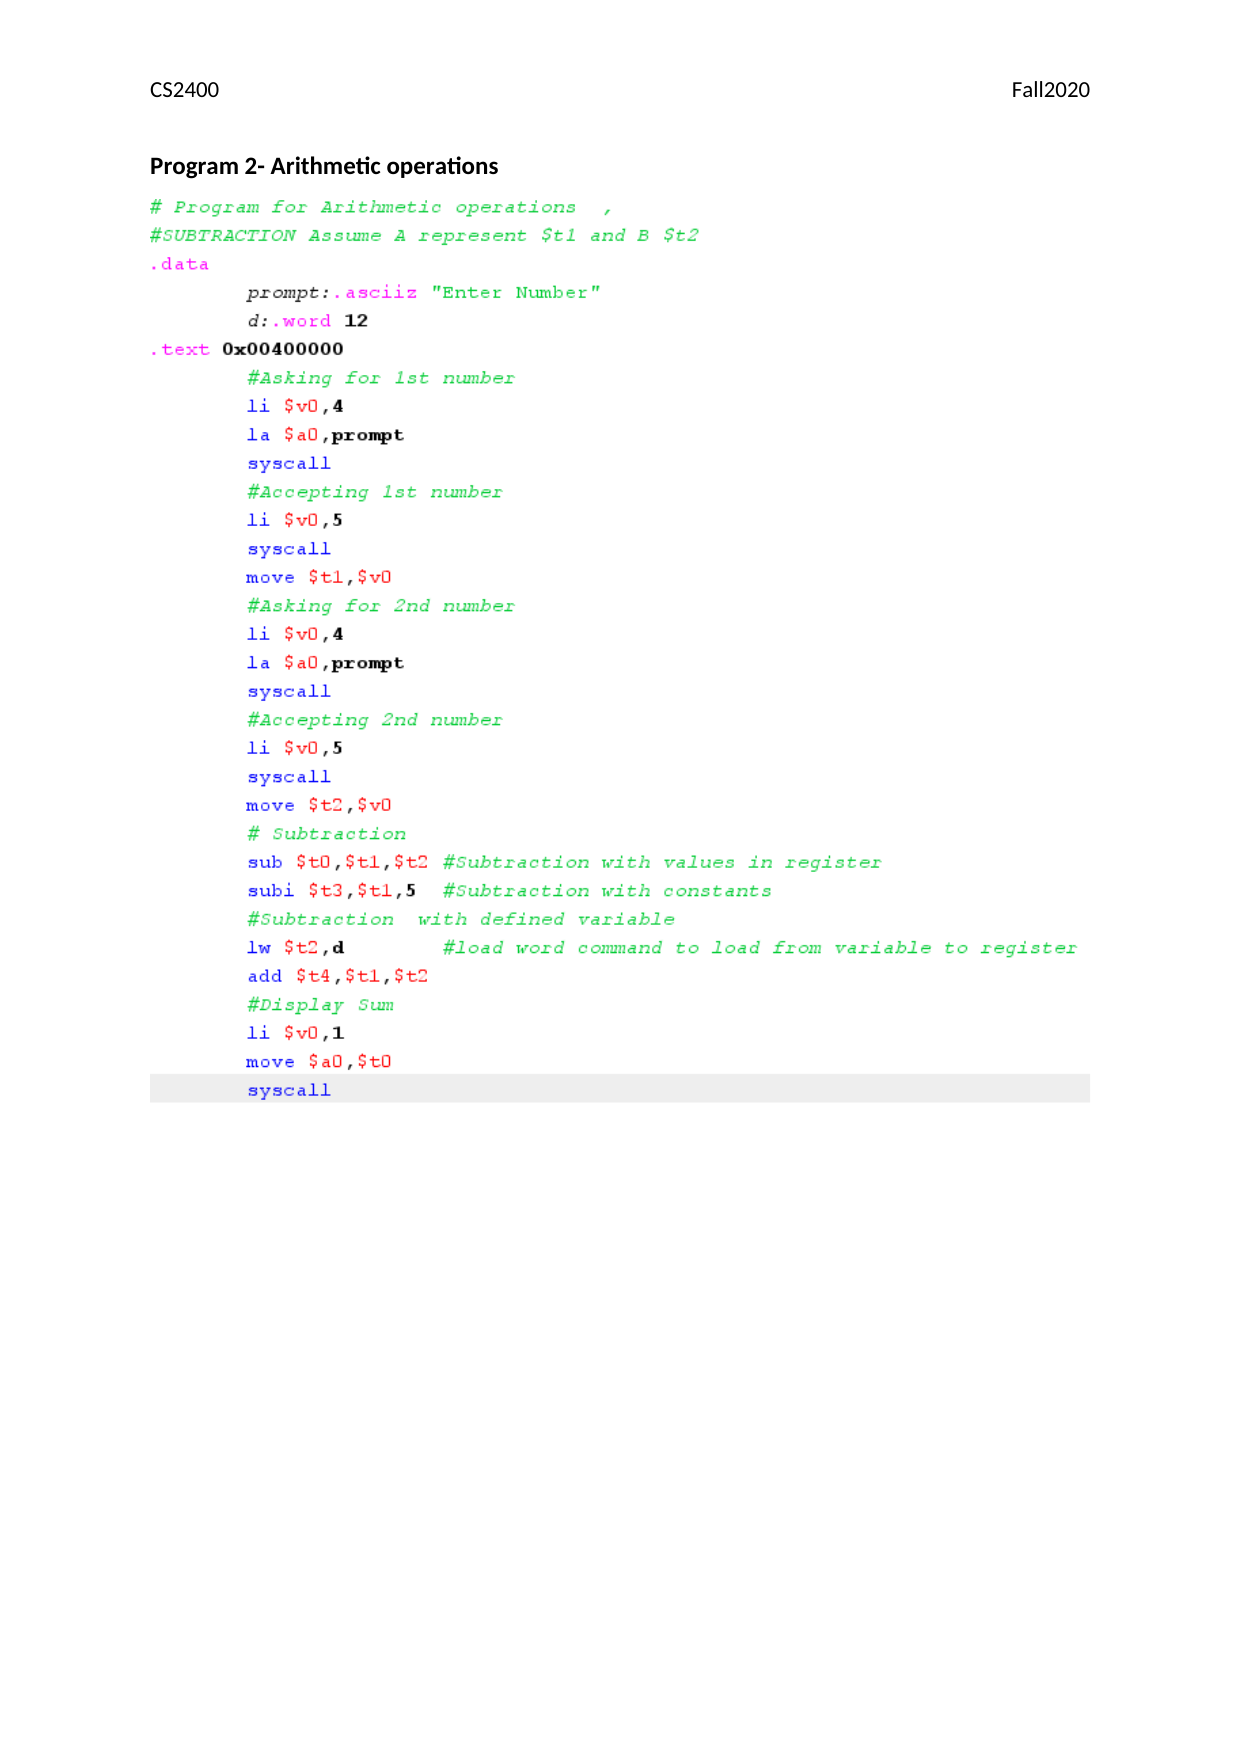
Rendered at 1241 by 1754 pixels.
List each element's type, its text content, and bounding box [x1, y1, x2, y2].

text Program 2- Arithmetic operations [150, 150, 1090, 181]
picture [150, 199, 1091, 1104]
